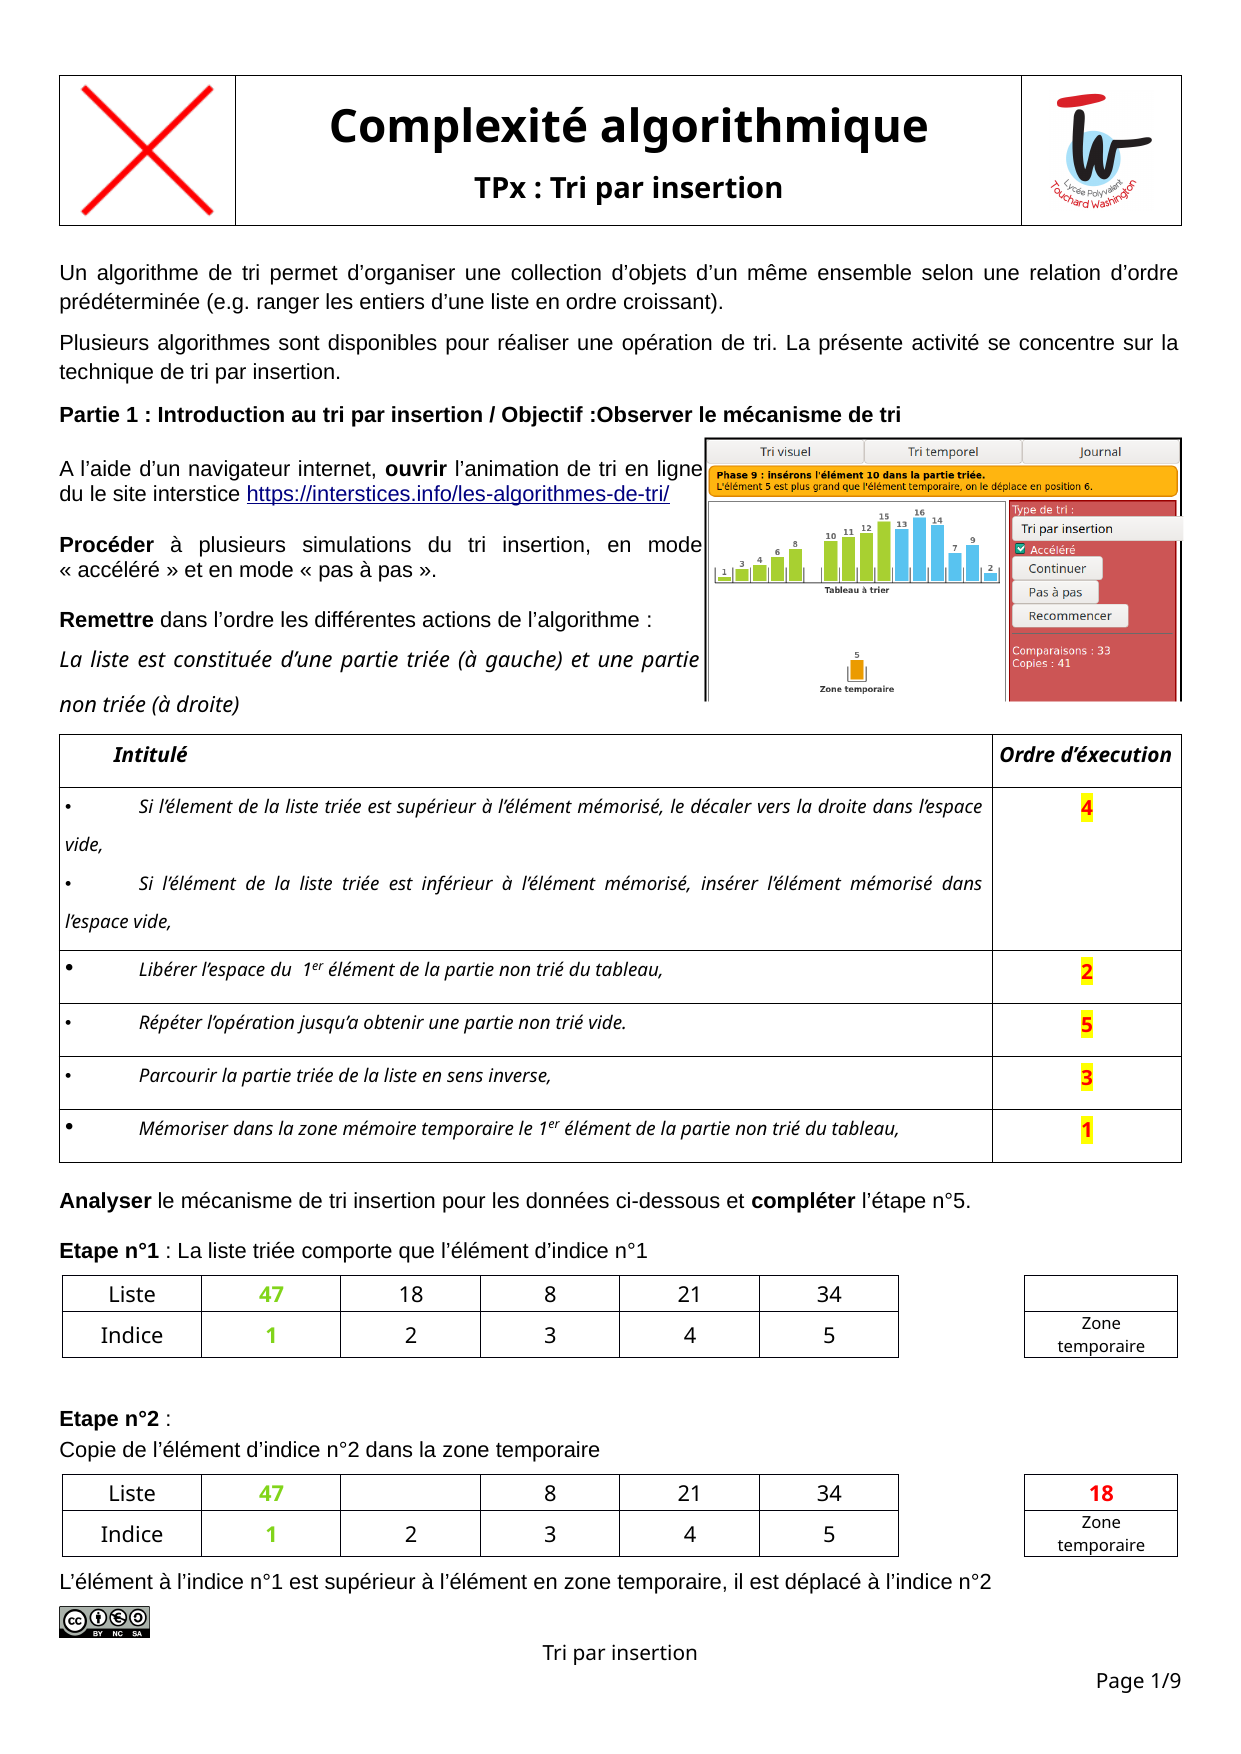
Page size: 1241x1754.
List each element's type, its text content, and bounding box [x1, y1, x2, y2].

table_cell 5 [993, 1004, 1181, 1056]
table_cell 1 [993, 1110, 1181, 1162]
table_header [899, 1275, 1024, 1311]
table_cell Répéter l’opération jusqu’a obtenir une partie non trié vide. [60, 1004, 992, 1056]
table_cell 2 [341, 1312, 480, 1357]
table_header Complexité algorithmique TPx : Tri par insertion [236, 76, 1021, 225]
table_header 18 [1025, 1475, 1177, 1510]
table_cell 2 [993, 951, 1181, 1003]
table_header Liste [63, 1475, 201, 1510]
table_header 34 [760, 1475, 898, 1510]
table_cell 1 [202, 1312, 340, 1357]
table_cell Libérer l’espace du 1er élément de la partie non trié du tableau, [60, 951, 992, 1003]
text Etape n°2 : [59, 1406, 1181, 1431]
table_header 34 [760, 1276, 898, 1311]
table_header Intitulé [60, 735, 992, 787]
table_cell [899, 1311, 1024, 1357]
table_header 47 [202, 1276, 340, 1311]
text Copie de l’élément d’indice n°2 dans la zone temporaire [59, 1437, 1181, 1462]
table_cell Mémoriser dans la zone mémoire temporaire le 1er élément de la partie non trié du tableau, [60, 1110, 992, 1162]
table_cell 3 [993, 1057, 1181, 1109]
table_cell 5 [760, 1312, 898, 1357]
table_header Ordre d’éxecution [993, 735, 1181, 787]
text La liste est constituée d’une partie triée (à gauche) et une partie non triée (à droite) [59, 644, 1181, 719]
text L’élément à l’indice n°1 est supérieur à l’élément en zone temporaire, il est déplacé à l’indice n°2 [59, 1569, 1181, 1594]
text Procéder à plusieurs simulations du tri insertion, en mode « accéléré » et en mode « pas à pas ». [59, 532, 703, 582]
table_header 8 [481, 1276, 619, 1311]
table_cell 3 [481, 1511, 619, 1556]
table_cell 4 [993, 788, 1181, 950]
table_cell 1 [202, 1511, 340, 1556]
table_header 18 [341, 1276, 480, 1311]
table_header [1025, 1276, 1177, 1311]
table_header [899, 1474, 1024, 1510]
table_cell 5 [760, 1511, 898, 1556]
table_cell Indice [63, 1312, 201, 1357]
table_cell 4 [620, 1312, 759, 1357]
table_header [1022, 76, 1181, 225]
text Un algorithme de tri permet d’organiser une collection d’objets d’un même ensemble selon une relation d’ordre prédéterminée (e.g. ranger les entiers d’une liste en ordre croissant). [59, 260, 1181, 314]
table_header [341, 1475, 480, 1510]
table_cell Indice [63, 1511, 201, 1556]
table_cell Zone temporaire [1025, 1511, 1177, 1556]
text Remettre dans l’ordre les différentes actions de l’algorithme : [59, 607, 703, 632]
table_cell 4 [620, 1511, 759, 1556]
table_header 8 [481, 1475, 619, 1510]
table_cell 2 [341, 1511, 480, 1556]
table_cell [899, 1510, 1024, 1556]
text Analyser le mécanisme de tri insertion pour les données ci-dessous et compléter l’étape n°5. [59, 1188, 1181, 1213]
table_cell Si l’élement de la liste triée est supérieur à l’élément mémorisé, le décaler vers la droite dans l’espace vide, Si l’élément de la liste triée est inférieur à l’élément mémorisé, insérer l’élément mémorisé dans l’espace vide, [60, 788, 992, 950]
text Partie 1 : Introduction au tri par insertion / Objectif :Observer le mécanisme de tri [59, 402, 1181, 427]
table_cell Zone temporaire [1025, 1312, 1177, 1357]
table_header Liste [63, 1276, 201, 1311]
table_header [60, 76, 235, 225]
text Etape n°1 : La liste triée comporte que l’élément d’indice n°1 [59, 1238, 1181, 1263]
text A l’aide d’un navigateur internet, ouvrir l’animation de tri en ligne du le site interstice https://interstices.info/les-algorithmes-de-tri/ [59, 456, 703, 506]
table_cell Parcourir la partie triée de la liste en sens inverse, [60, 1057, 992, 1109]
table_cell 3 [481, 1312, 619, 1357]
text Plusieurs algorithmes sont disponibles pour réaliser une opération de tri. La présente activité se concentre sur la technique de tri par insertion. [59, 330, 1181, 384]
table_header 21 [620, 1276, 759, 1311]
table_header 47 [202, 1475, 340, 1510]
table_header 21 [620, 1475, 759, 1510]
